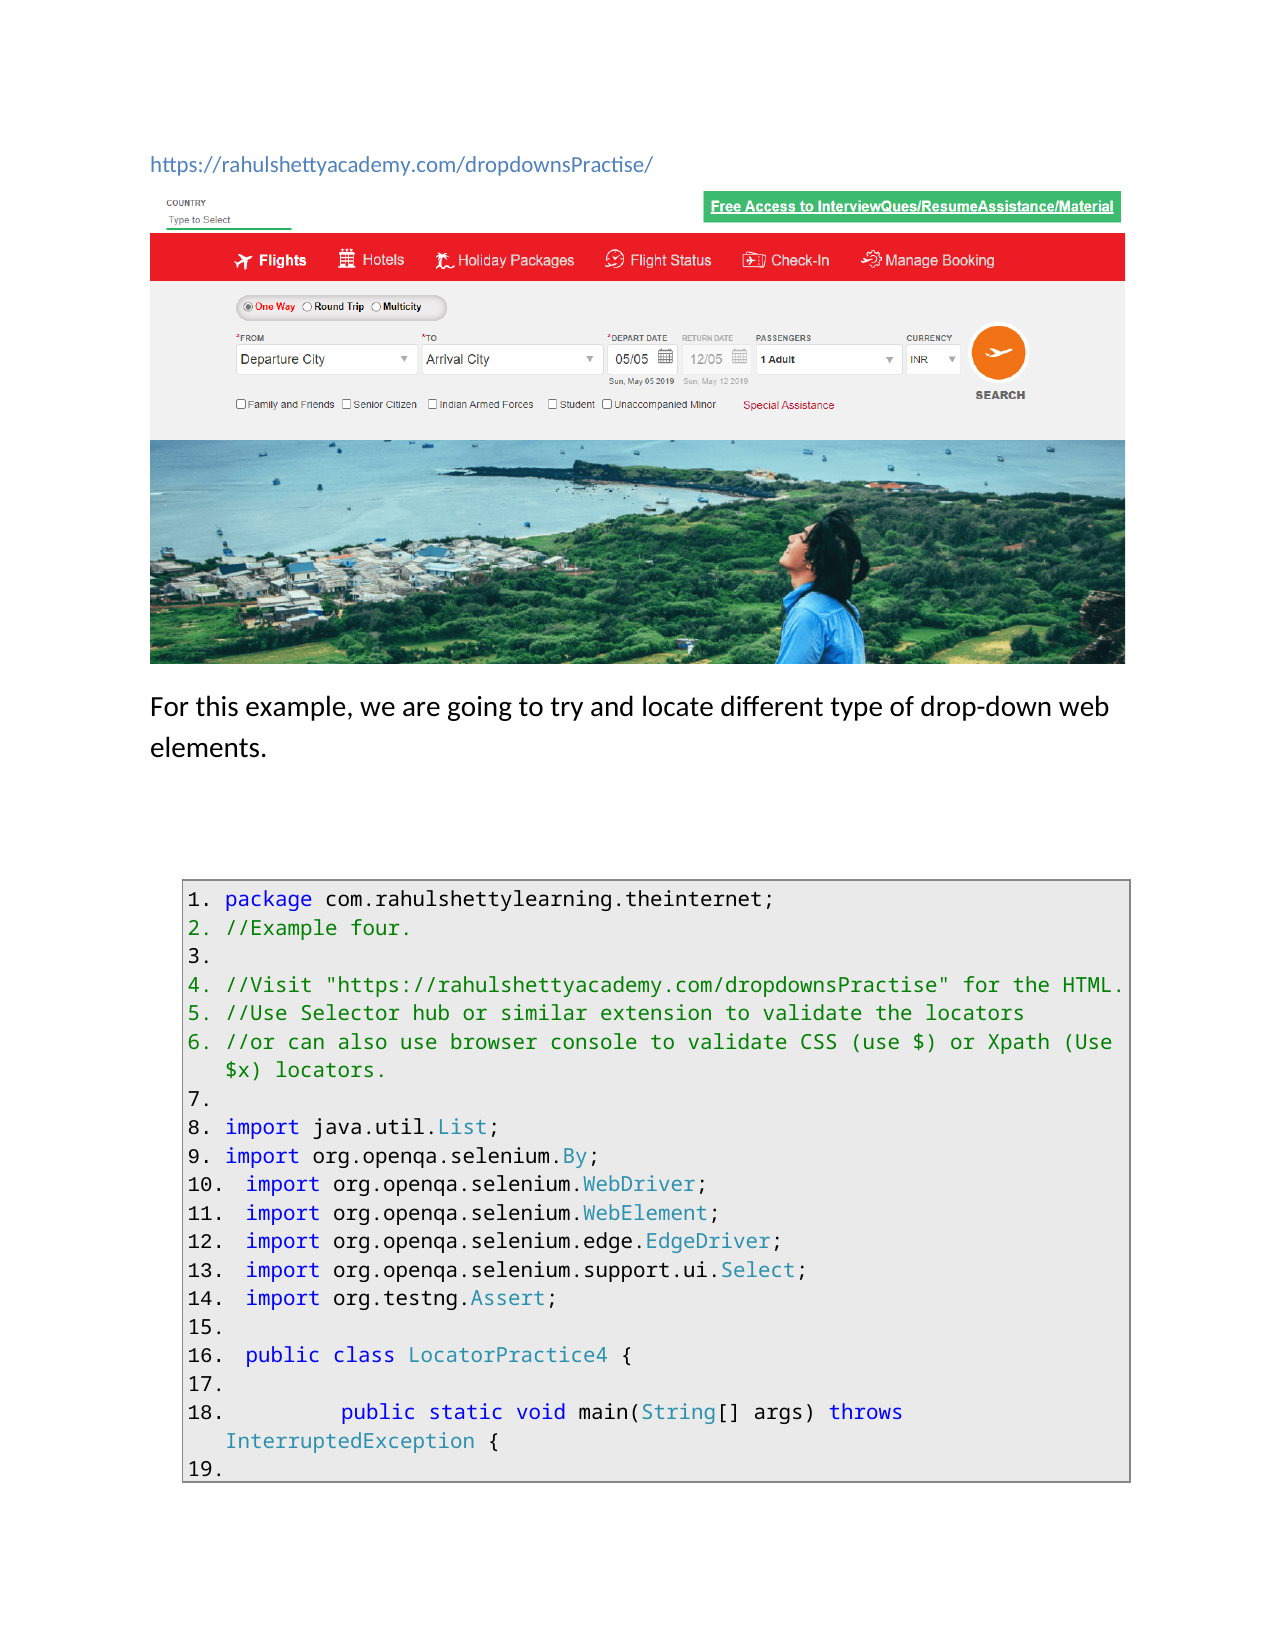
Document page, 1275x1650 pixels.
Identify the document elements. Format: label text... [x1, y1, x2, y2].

list //Use Selector hub or similar extension to validate the locators [183, 993, 1129, 1021]
list import org.openqa.selenium.WebDriver; [183, 1163, 1129, 1192]
list import org.openqa.selenium.WebElement; [183, 1192, 1129, 1221]
list import org.testng.Assert; [183, 1278, 1129, 1306]
list public class LocatorPractice4 { [183, 1335, 1129, 1363]
list package com.rahulshettylearning.theinternet; [183, 881, 1129, 907]
list import org.openqa.selenium.By; [183, 1135, 1129, 1163]
text For this example, we are going to try and locate different type of drop-down web elements. [150, 688, 1125, 765]
list import org.openqa.selenium.support.ui.Select; [183, 1249, 1129, 1278]
list //Example four. [183, 907, 1129, 936]
list //or can also use browser console to validate CSS (use $) or Xpath (Use $x) locators. [183, 1021, 1129, 1078]
list import org.openqa.selenium.edge.EdgeDriver; [183, 1221, 1129, 1249]
text https://rahulshettyacademy.com/dropdownsPractise/ [150, 150, 1125, 182]
list import java.util.List; [183, 1106, 1129, 1135]
list //Visit "https://rahulshettyacademy.com/dropdownsPractise" for the HTML. [183, 964, 1129, 993]
picture [150, 182, 1125, 664]
list public static void main(String[] args) throws InterruptedException { [183, 1392, 1129, 1449]
